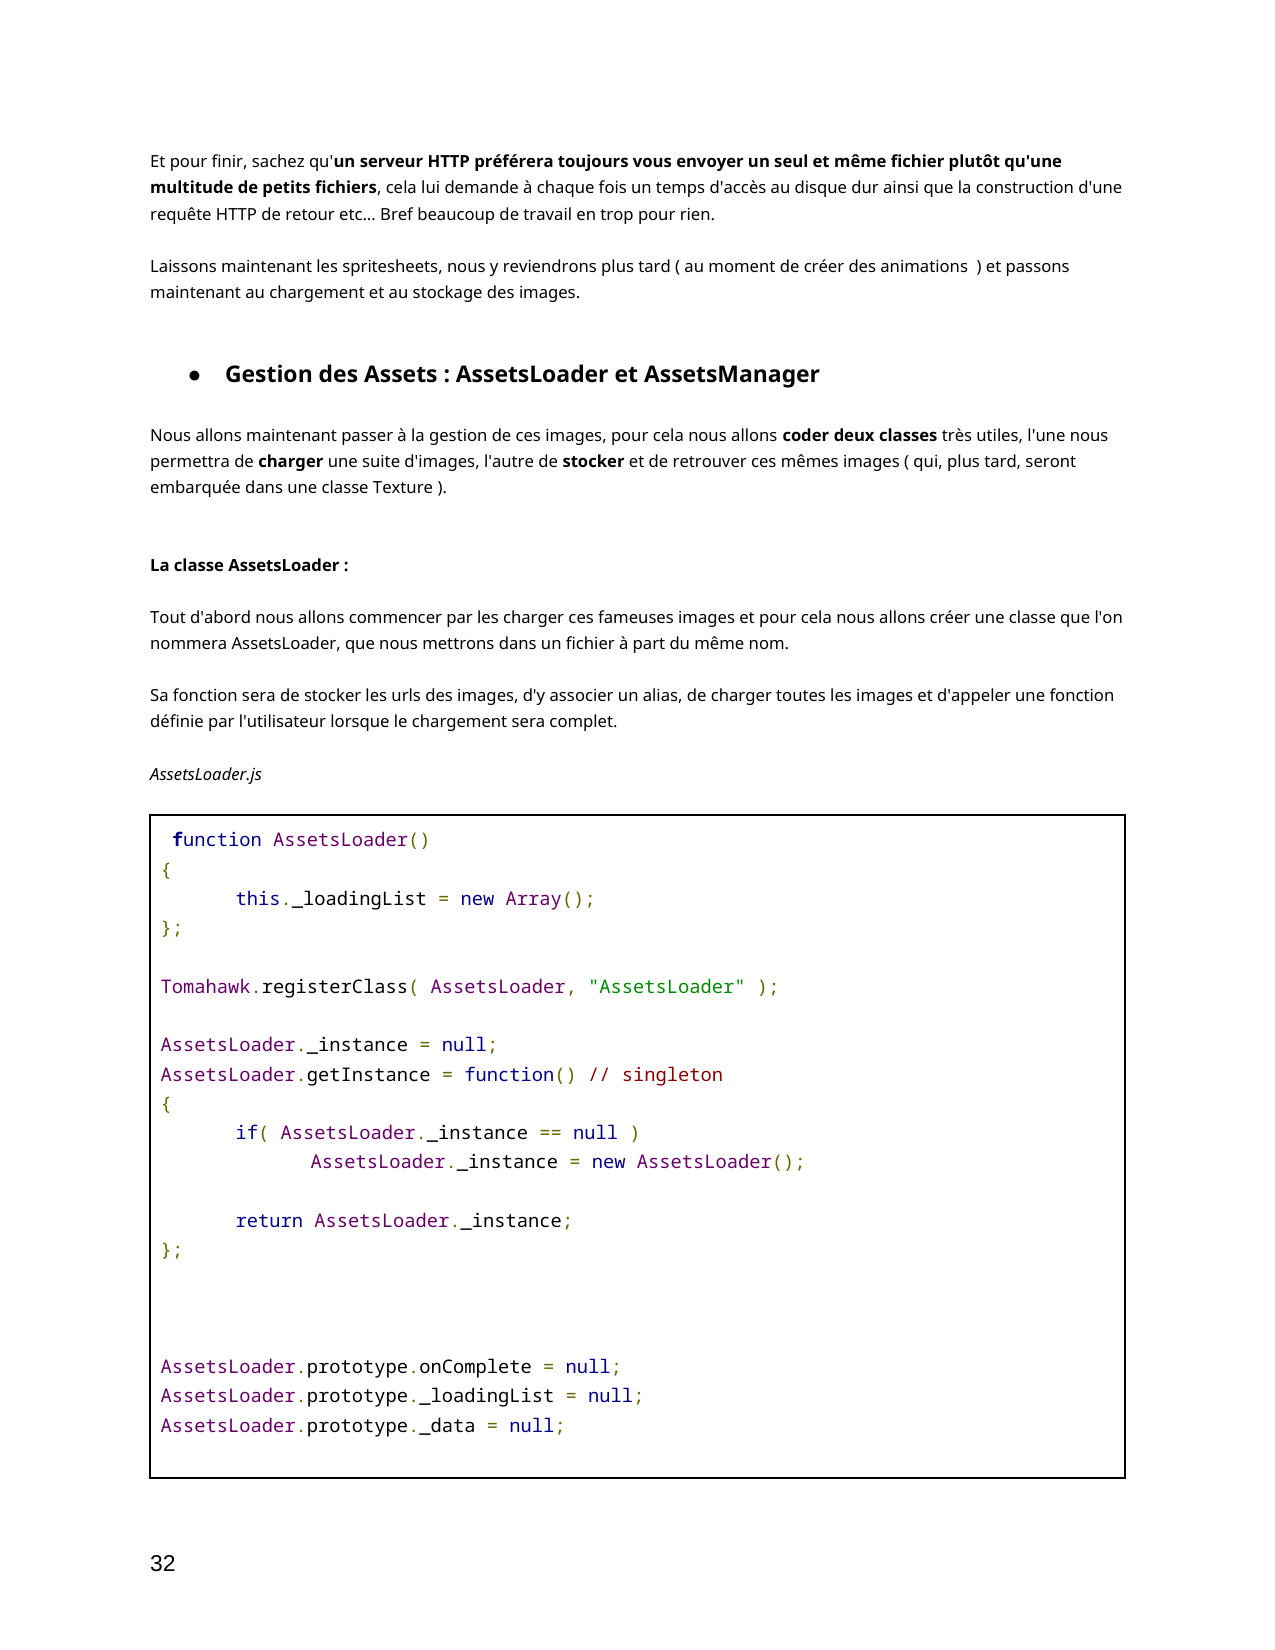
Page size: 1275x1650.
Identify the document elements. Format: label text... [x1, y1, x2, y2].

text Sa fonction sera de stocker les urls des images, d'y associer un alias, de charger toutes les images et d'appeler une fonction définie par l'utilisateur lorsque le chargement sera complet. [150, 684, 1125, 733]
text AssetsLoader.js [150, 762, 1125, 785]
table_header function AssetsLoader() { this._loadingList = new Array(); }; Tomahawk.registerClass( AssetsLoader, "AssetsLoader" ); AssetsLoader._instance = null; AssetsLoader.getInstance = function() // singleton { if( AssetsLoader._instance == null ) AssetsLoader._instance = new AssetsLoader(); return AssetsLoader._instance; }; AssetsLoader.prototype.onComplete = null; AssetsLoader.prototype._loadingList = null; AssetsLoader.prototype._data = null; [151, 816, 1124, 1477]
text Laissons maintenant les spritesheets, nous y reviendrons plus tard ( au moment de créer des animations ) et passons maintenant au chargement et au stockage des images. [150, 254, 1125, 303]
text La classe AssetsLoader : [150, 554, 1125, 576]
text Et pour finir, sachez qu'un serveur HTTP préférera toujours vous envoyer un seul et même fichier plutôt qu'une multitude de petits fichiers, cela lui demande à chaque fois un temps d'accès au disque dur ainsi que la construction d'une requête HTTP de retour etc... Bref beaucoup de travail en trop pour rien. [150, 150, 1125, 225]
text Nous allons maintenant passer à la gestion de ces images, pour cela nous allons coder deux classes très utiles, l'une nous permettra de charger une suite d'images, l'autre de stocker et de retrouver ces mêmes images ( qui, plus tard, seront embarquée dans une classe Texture ). [150, 423, 1125, 498]
list Gestion des Assets : AssetsLoader et AssetsManager [187, 358, 1125, 389]
text Tout d'abord nous allons commencer par les charger ces fameuses images et pour cela nous allons créer une classe que l'on nommera AssetsLoader, que nous mettrons dans un fichier à part du même nom. [150, 606, 1125, 654]
